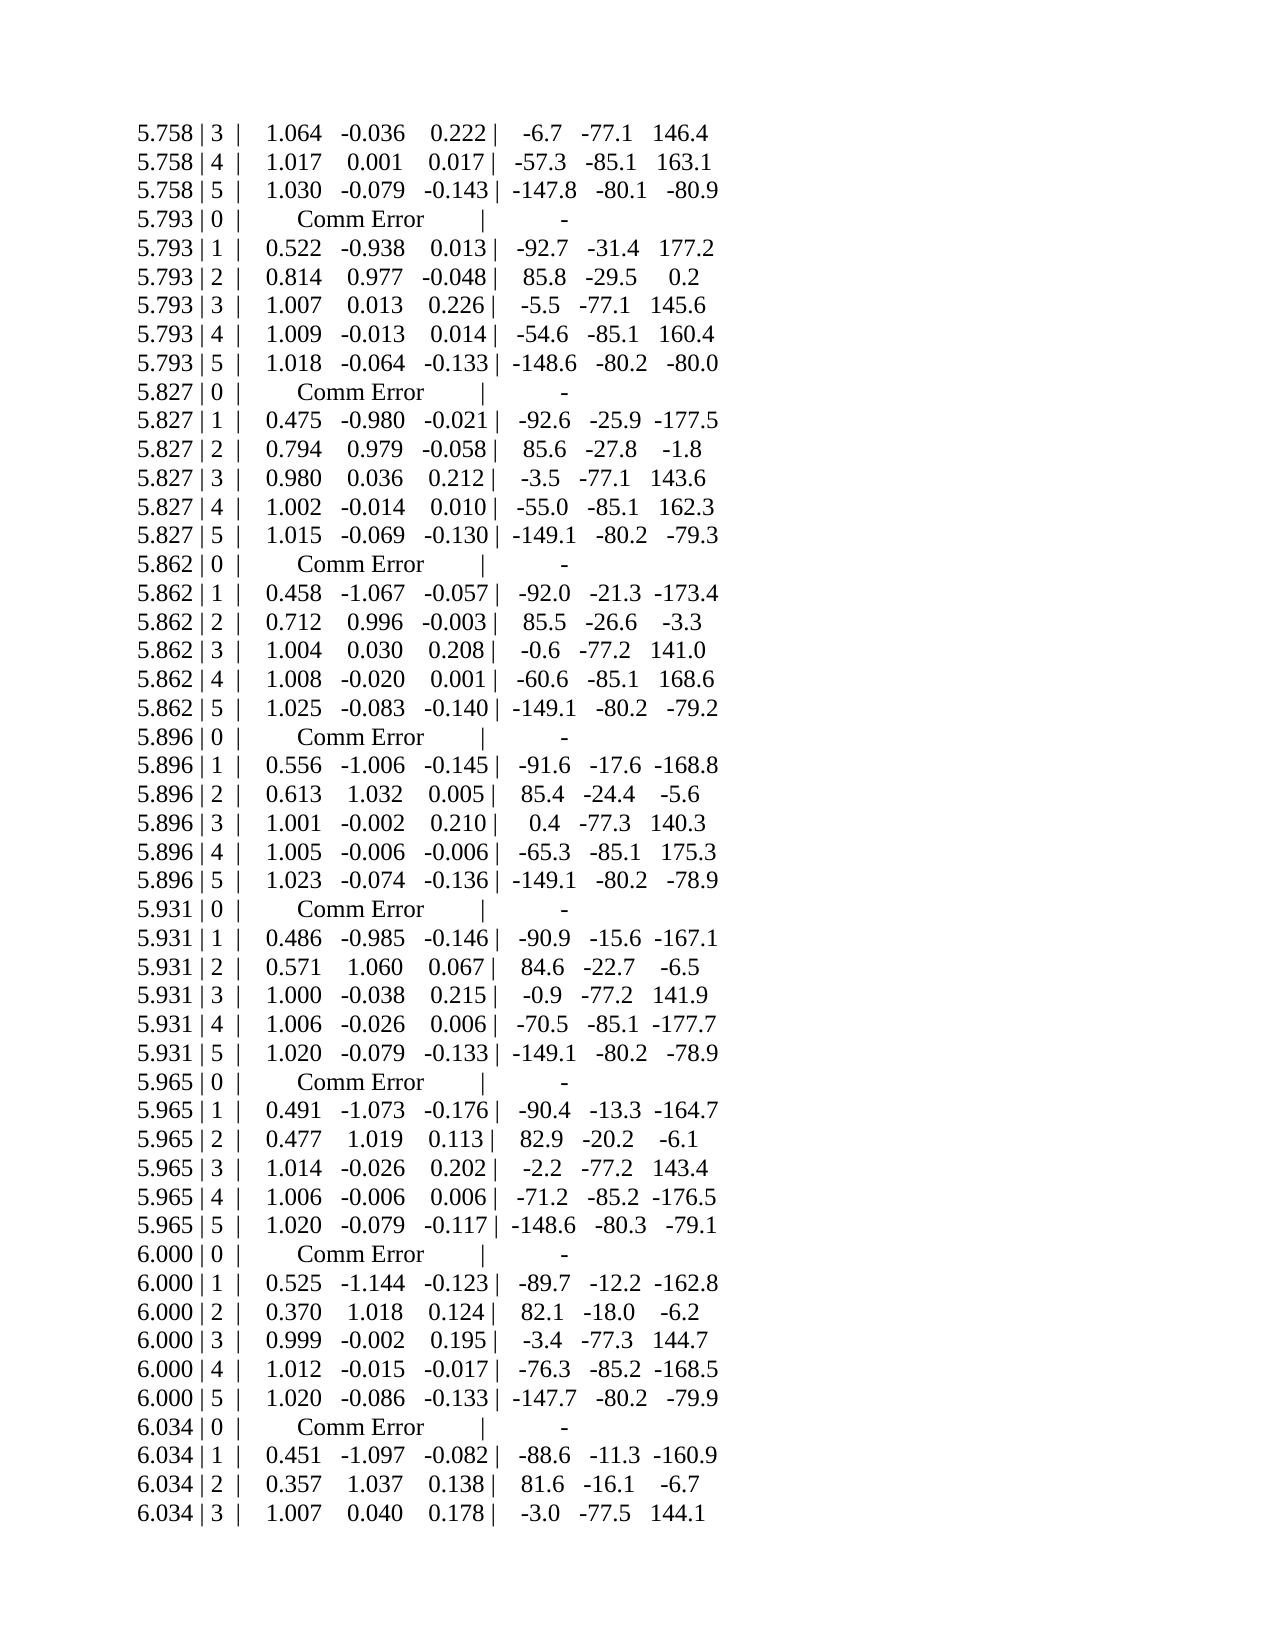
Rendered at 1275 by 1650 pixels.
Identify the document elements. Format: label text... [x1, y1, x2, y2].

text 6.034 | 2 | 0.357 1.037 0.138 | 81.6 -16.1 -6.7 [118, 1469, 1157, 1498]
text 6.000 | 0 | Comm Error | - [118, 1239, 1157, 1268]
text 5.793 | 1 | 0.522 -0.938 0.013 | -92.7 -31.4 177.2 [118, 233, 1157, 262]
text 6.000 | 3 | 0.999 -0.002 0.195 | -3.4 -77.3 144.7 [118, 1326, 1157, 1354]
text 5.827 | 3 | 0.980 0.036 0.212 | -3.5 -77.1 143.6 [118, 463, 1157, 492]
text 5.793 | 0 | Comm Error | - [118, 204, 1157, 233]
text 5.862 | 5 | 1.025 -0.083 -0.140 | -149.1 -80.2 -79.2 [118, 693, 1157, 722]
text 5.862 | 4 | 1.008 -0.020 0.001 | -60.6 -85.1 168.6 [118, 664, 1157, 693]
text 5.965 | 2 | 0.477 1.019 0.113 | 82.9 -20.2 -6.1 [118, 1124, 1157, 1153]
text 5.965 | 1 | 0.491 -1.073 -0.176 | -90.4 -13.3 -164.7 [118, 1096, 1157, 1124]
text 5.758 | 5 | 1.030 -0.079 -0.143 | -147.8 -80.1 -80.9 [118, 176, 1157, 204]
text 5.827 | 1 | 0.475 -0.980 -0.021 | -92.6 -25.9 -177.5 [118, 406, 1157, 434]
text 5.827 | 0 | Comm Error | - [118, 377, 1157, 406]
text 5.931 | 3 | 1.000 -0.038 0.215 | -0.9 -77.2 141.9 [118, 981, 1157, 1009]
text 5.827 | 2 | 0.794 0.979 -0.058 | 85.6 -27.8 -1.8 [118, 434, 1157, 463]
text 5.793 | 5 | 1.018 -0.064 -0.133 | -148.6 -80.2 -80.0 [118, 348, 1157, 377]
text 6.034 | 1 | 0.451 -1.097 -0.082 | -88.6 -11.3 -160.9 [118, 1441, 1157, 1469]
text 5.862 | 2 | 0.712 0.996 -0.003 | 85.5 -26.6 -3.3 [118, 607, 1157, 636]
text 5.896 | 3 | 1.001 -0.002 0.210 | 0.4 -77.3 140.3 [118, 808, 1157, 837]
text 5.896 | 4 | 1.005 -0.006 -0.006 | -65.3 -85.1 175.3 [118, 837, 1157, 866]
text 5.931 | 4 | 1.006 -0.026 0.006 | -70.5 -85.1 -177.7 [118, 1009, 1157, 1038]
text 5.862 | 0 | Comm Error | - [118, 549, 1157, 578]
text 6.000 | 4 | 1.012 -0.015 -0.017 | -76.3 -85.2 -168.5 [118, 1354, 1157, 1383]
text 5.931 | 1 | 0.486 -0.985 -0.146 | -90.9 -15.6 -167.1 [118, 923, 1157, 952]
text 5.793 | 2 | 0.814 0.977 -0.048 | 85.8 -29.5 0.2 [118, 262, 1157, 291]
text 5.896 | 5 | 1.023 -0.074 -0.136 | -149.1 -80.2 -78.9 [118, 866, 1157, 894]
text 6.034 | 3 | 1.007 0.040 0.178 | -3.0 -77.5 144.1 [118, 1498, 1157, 1527]
text 5.931 | 0 | Comm Error | - [118, 894, 1157, 923]
text 5.965 | 5 | 1.020 -0.079 -0.117 | -148.6 -80.3 -79.1 [118, 1211, 1157, 1239]
text 5.931 | 2 | 0.571 1.060 0.067 | 84.6 -22.7 -6.5 [118, 952, 1157, 981]
text 6.034 | 0 | Comm Error | - [118, 1412, 1157, 1441]
text 5.758 | 4 | 1.017 0.001 0.017 | -57.3 -85.1 163.1 [118, 147, 1157, 176]
text 6.000 | 5 | 1.020 -0.086 -0.133 | -147.7 -80.2 -79.9 [118, 1383, 1157, 1412]
text 5.862 | 1 | 0.458 -1.067 -0.057 | -92.0 -21.3 -173.4 [118, 578, 1157, 607]
text 5.793 | 3 | 1.007 0.013 0.226 | -5.5 -77.1 145.6 [118, 291, 1157, 319]
text 5.965 | 3 | 1.014 -0.026 0.202 | -2.2 -77.2 143.4 [118, 1153, 1157, 1182]
text 6.000 | 1 | 0.525 -1.144 -0.123 | -89.7 -12.2 -162.8 [118, 1268, 1157, 1297]
text 5.896 | 1 | 0.556 -1.006 -0.145 | -91.6 -17.6 -168.8 [118, 751, 1157, 779]
text 5.758 | 3 | 1.064 -0.036 0.222 | -6.7 -77.1 146.4 [118, 118, 1157, 147]
text 5.931 | 5 | 1.020 -0.079 -0.133 | -149.1 -80.2 -78.9 [118, 1038, 1157, 1067]
text 5.827 | 5 | 1.015 -0.069 -0.130 | -149.1 -80.2 -79.3 [118, 521, 1157, 549]
text 5.896 | 2 | 0.613 1.032 0.005 | 85.4 -24.4 -5.6 [118, 779, 1157, 808]
text 6.000 | 2 | 0.370 1.018 0.124 | 82.1 -18.0 -6.2 [118, 1297, 1157, 1326]
text 5.965 | 4 | 1.006 -0.006 0.006 | -71.2 -85.2 -176.5 [118, 1182, 1157, 1211]
text 5.965 | 0 | Comm Error | - [118, 1067, 1157, 1096]
text 5.793 | 4 | 1.009 -0.013 0.014 | -54.6 -85.1 160.4 [118, 319, 1157, 348]
text 5.862 | 3 | 1.004 0.030 0.208 | -0.6 -77.2 141.0 [118, 636, 1157, 664]
text 5.896 | 0 | Comm Error | - [118, 722, 1157, 751]
text 5.827 | 4 | 1.002 -0.014 0.010 | -55.0 -85.1 162.3 [118, 492, 1157, 521]
